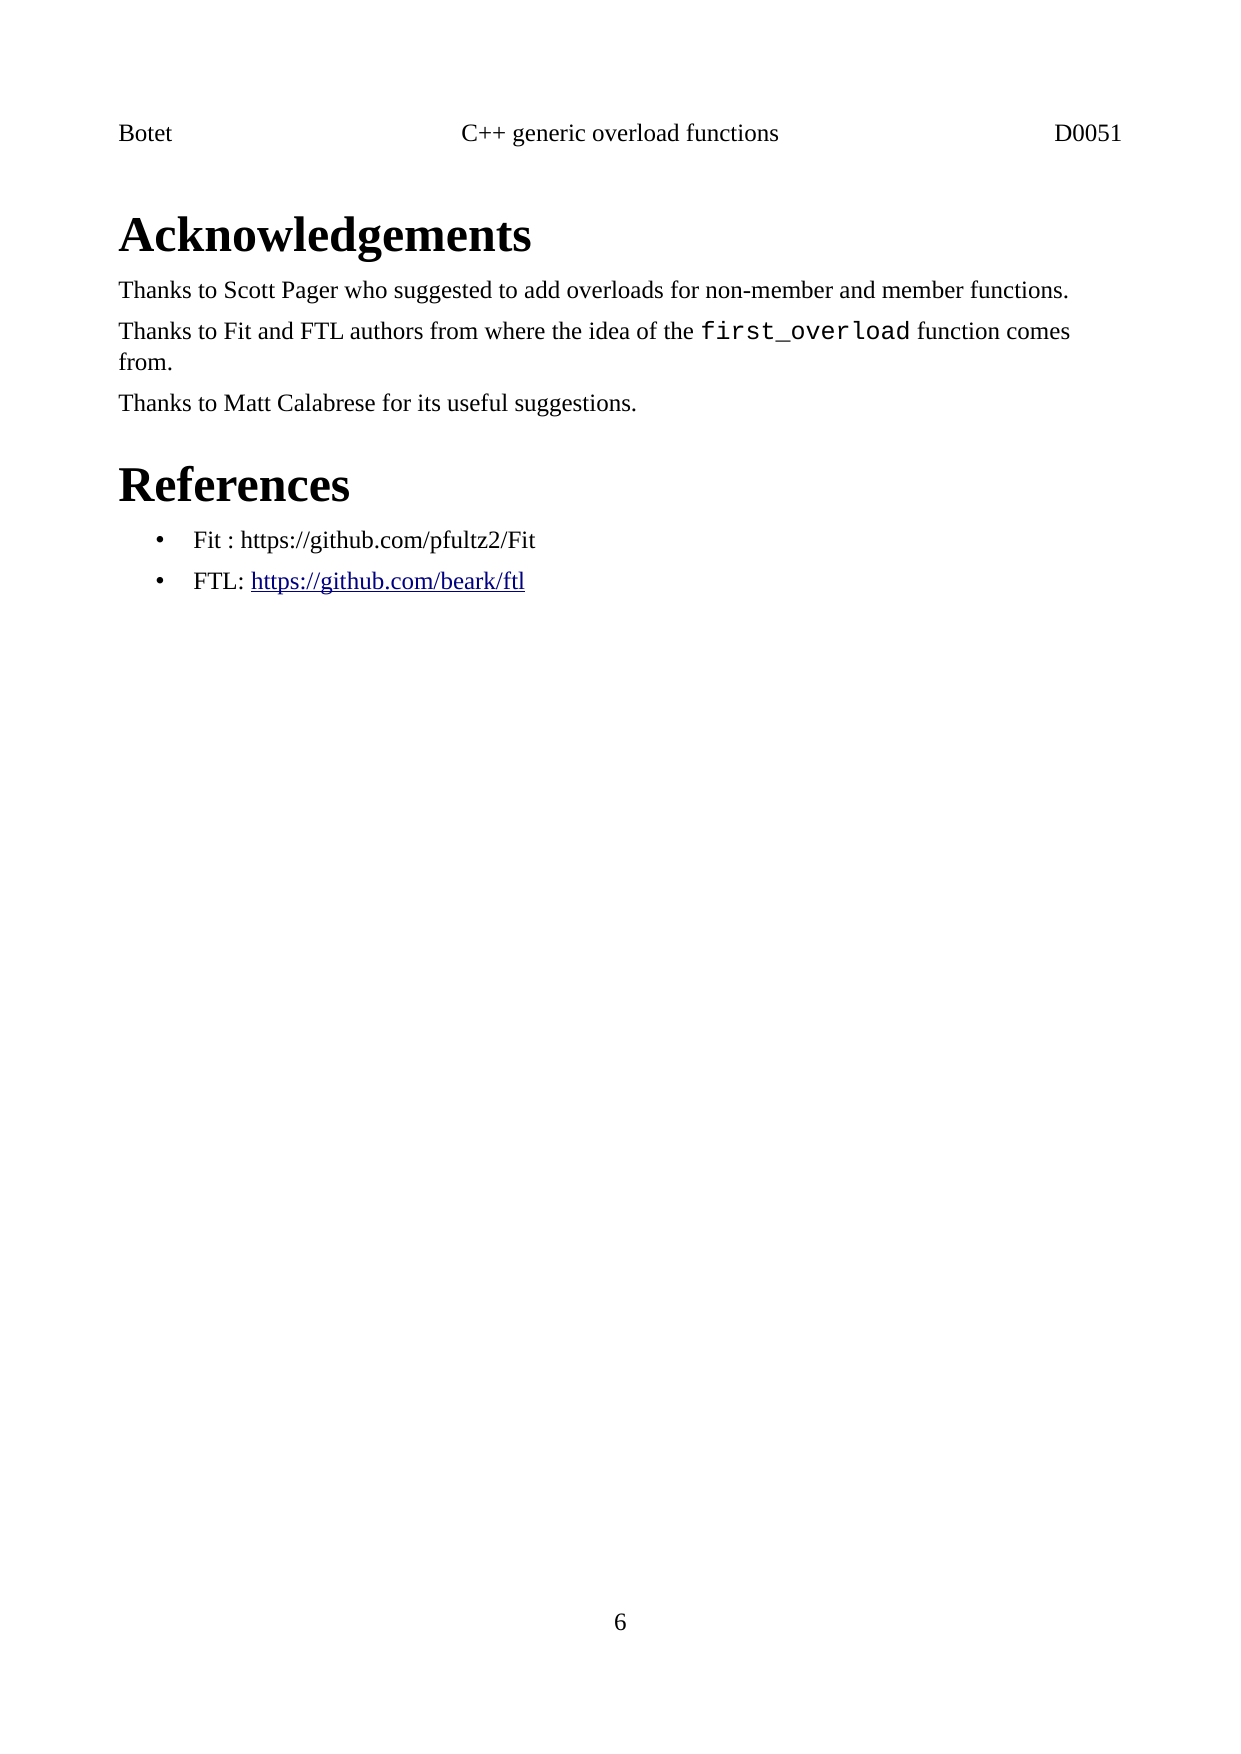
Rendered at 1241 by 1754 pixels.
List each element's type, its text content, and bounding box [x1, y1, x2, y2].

subtitle References [118, 455, 1122, 512]
text Thanks to Fit and FTL authors from where the idea of the first_overload function comes from. [118, 316, 1122, 376]
list FTL: https://github.com/beark/ftl [156, 566, 1122, 595]
text Thanks to Scott Pager who suggested to add overloads for non-member and member functions. [118, 275, 1122, 304]
subtitle Acknowledgements [118, 205, 1122, 263]
text Thanks to Matt Calabrese for its useful suggestions. [118, 388, 1122, 417]
list Fit : https://github.com/pfultz2/Fit [156, 525, 1122, 553]
